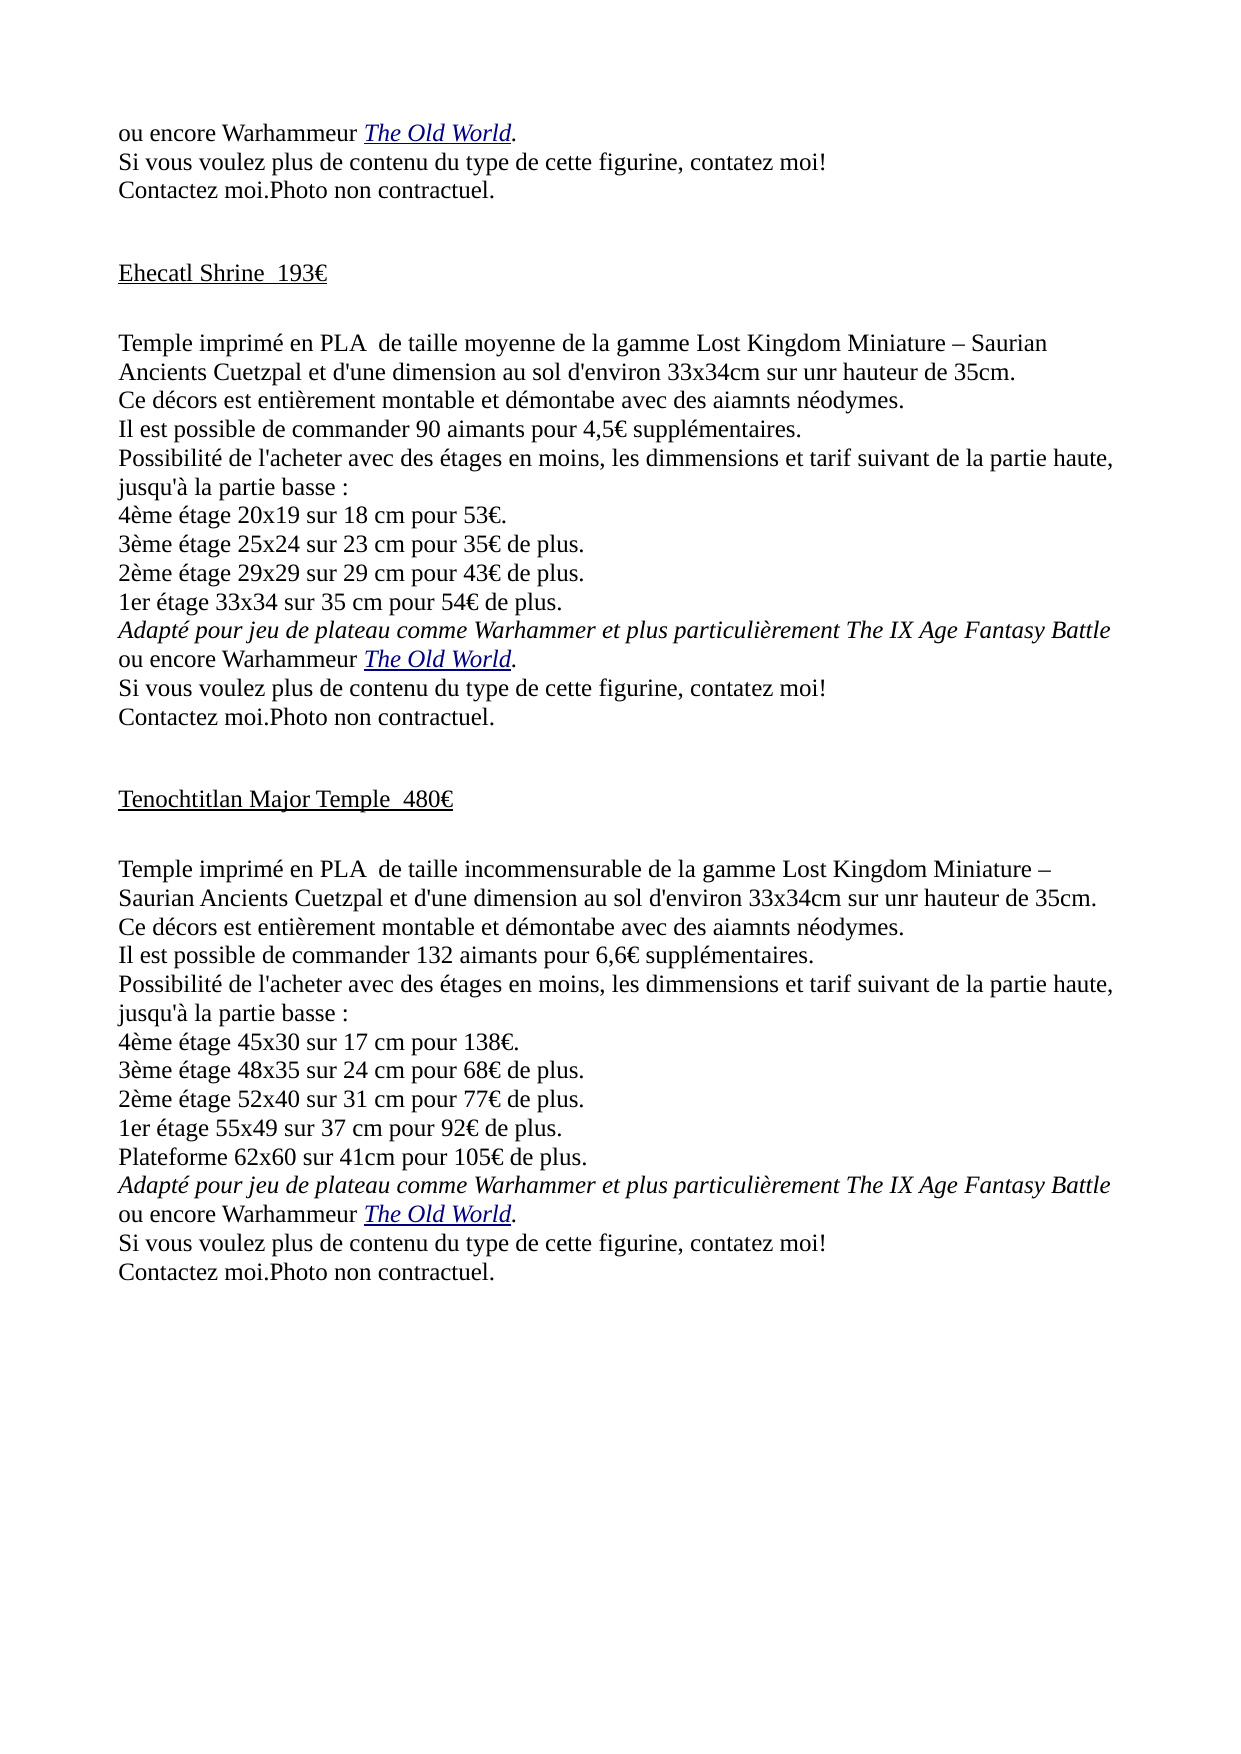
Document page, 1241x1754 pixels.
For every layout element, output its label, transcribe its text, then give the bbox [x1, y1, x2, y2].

text Contactez moi.Photo non contractuel. [118, 702, 1122, 731]
text Adapté pour jeu de plateau comme Warhammer et plus particulièrement The IX Age Fantasy Battle ou encore Warhammeur The Old World. Si vous voulez plus de contenu du type de cette figurine, contatez moi! [118, 616, 1122, 702]
text Contactez moi.Photo non contractuel. [118, 1257, 1122, 1286]
text Ce décors est entièrement montable et démontabe avec des aiamnts néodymes. [118, 386, 1122, 414]
text 3ème étage 48x35 sur 24 cm pour 68€ de plus. [118, 1056, 1122, 1084]
text 4ème étage 20x19 sur 18 cm pour 53€. [118, 501, 1122, 529]
text Il est possible de commander 90 aimants pour 4,5€ supplémentaires. [118, 414, 1122, 443]
text 1er étage 33x34 sur 35 cm pour 54€ de plus. [118, 587, 1122, 616]
text Adapté pour jeu de plateau comme Warhammer et plus particulièrement The IX Age Fantasy Battle ou encore Warhammeur The Old World. Si vous voulez plus de contenu du type de cette figurine, contatez moi! [118, 1171, 1122, 1257]
text 3ème étage 25x24 sur 23 cm pour 35€ de plus. [118, 529, 1122, 558]
text 2ème étage 29x29 sur 29 cm pour 43€ de plus. [118, 558, 1122, 587]
text Il est possible de commander 132 aimants pour 6,6€ supplémentaires. [118, 941, 1122, 969]
text 2ème étage 52x40 sur 31 cm pour 77€ de plus. [118, 1084, 1122, 1113]
text Contactez moi.Photo non contractuel. [118, 176, 1122, 204]
text Plateforme 62x60 sur 41cm pour 105€ de plus. [118, 1142, 1122, 1171]
text Possibilité de l'acheter avec des étages en moins, les dimmensions et tarif suivant de la partie haute, jusqu'à la partie basse : [118, 443, 1122, 501]
text Possibilité de l'acheter avec des étages en moins, les dimmensions et tarif suivant de la partie haute, jusqu'à la partie basse : [118, 969, 1122, 1027]
text Ce décors est entièrement montable et démontabe avec des aiamnts néodymes. [118, 912, 1122, 941]
subtitle Ehecatl Shrine 193€ [118, 258, 1122, 287]
subtitle Tenochtitlan Major Temple 480€ [118, 784, 1122, 813]
text Temple imprimé en PLA de taille incommensurable de la gamme Lost Kingdom Miniature – Saurian Ancients Cuetzpal et d'une dimension au sol d'environ 33x34cm sur unr hauteur de 35cm. [118, 854, 1122, 912]
text ou encore Warhammeur The Old World. Si vous voulez plus de contenu du type de cette figurine, contatez moi! [118, 118, 1122, 176]
text 4ème étage 45x30 sur 17 cm pour 138€. [118, 1027, 1122, 1056]
text Temple imprimé en PLA de taille moyenne de la gamme Lost Kingdom Miniature – Saurian Ancients Cuetzpal et d'une dimension au sol d'environ 33x34cm sur unr hauteur de 35cm. [118, 328, 1122, 386]
text 1er étage 55x49 sur 37 cm pour 92€ de plus. [118, 1113, 1122, 1142]
